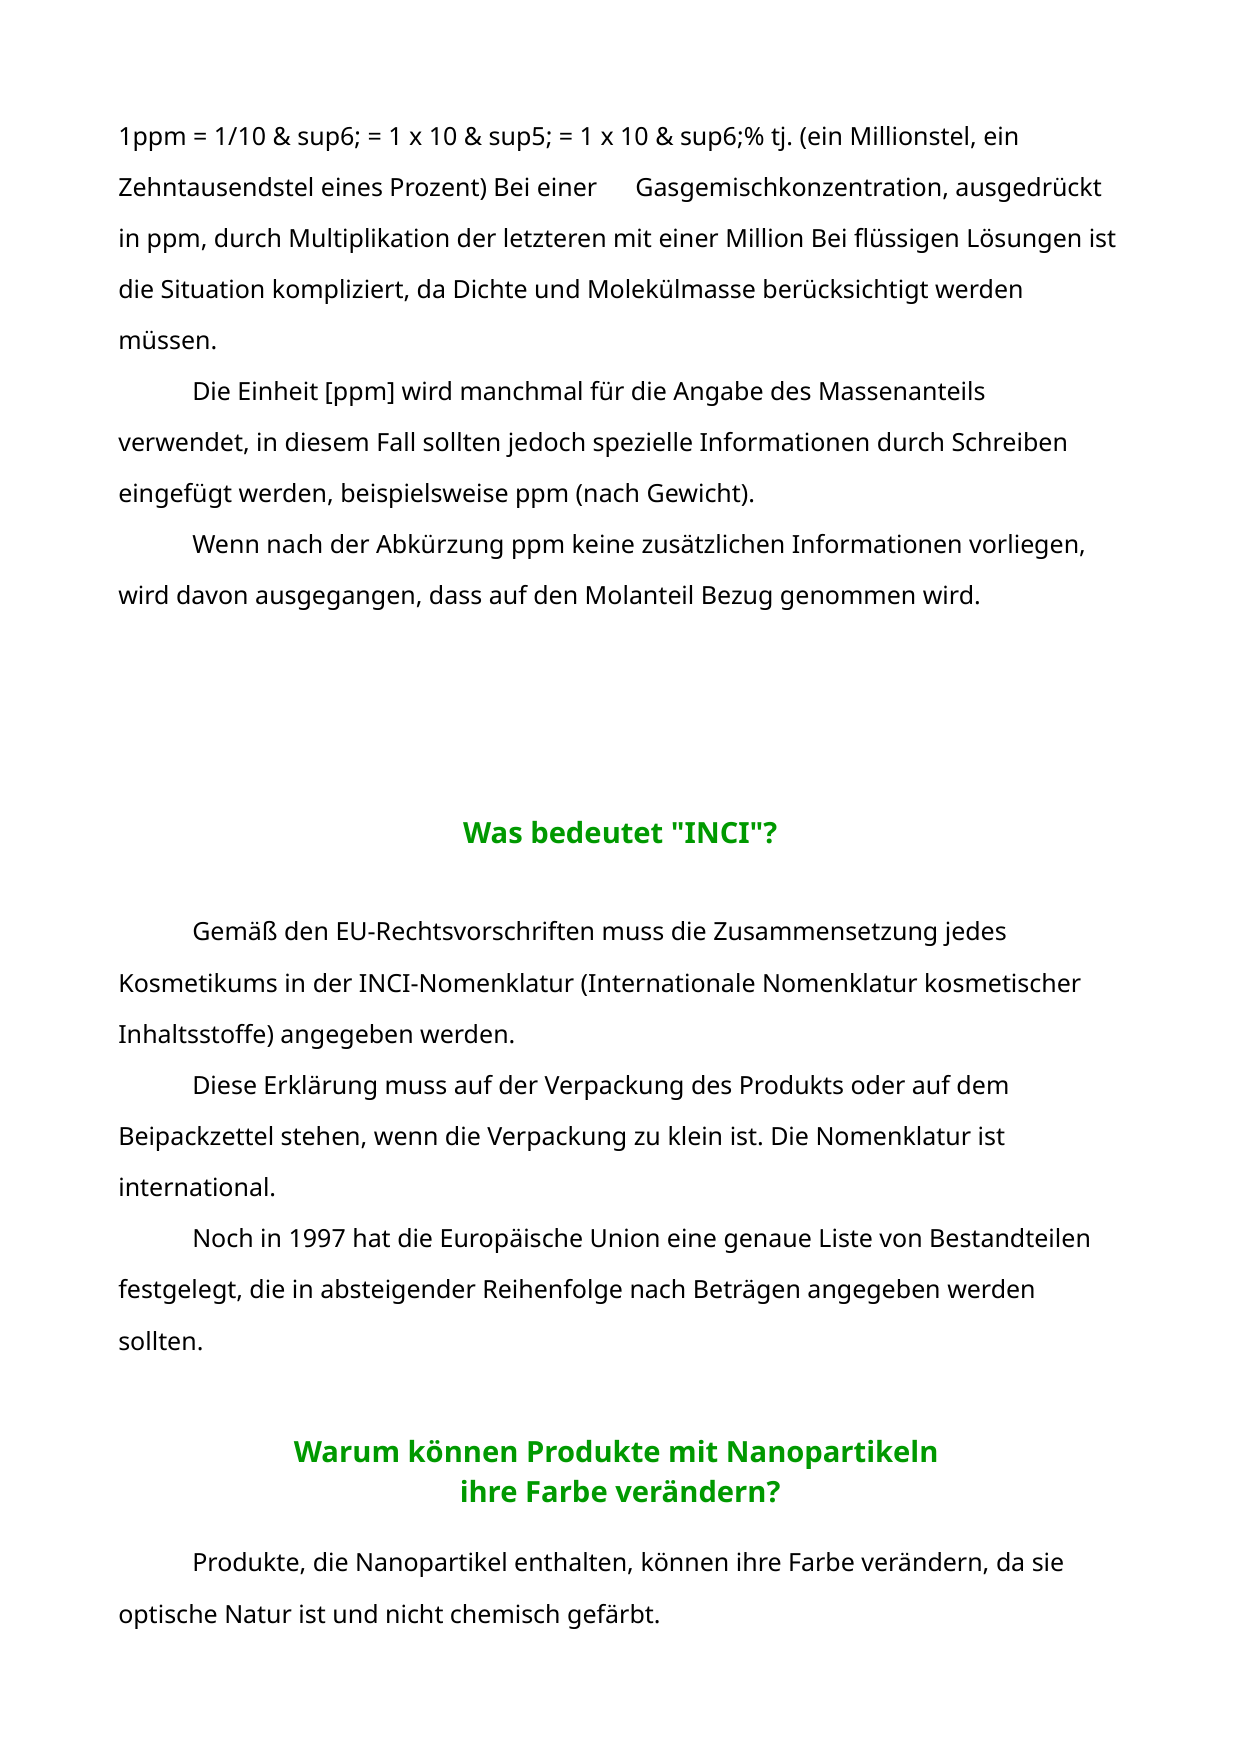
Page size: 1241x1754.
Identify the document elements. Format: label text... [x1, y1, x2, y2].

text Die Einheit [ppm] wird manchmal für die Angabe des Massenanteils verwendet, in diesem Fall sollten jedoch spezielle Informationen durch Schreiben eingefügt werden, beispielsweise ppm (nach Gewicht). [118, 373, 1122, 509]
text Noch in 1997 hat die Europäische Union eine genaue Liste von Bestandteilen festgelegt, die in absteigender Reihenfolge nach Beträgen angegeben werden sollten. [118, 1221, 1122, 1357]
text Gemäß den EU-Rechtsvorschriften muss die Zusammensetzung jedes Kosmetikums in der INCI-Nomenklatur (Internationale Nomenklatur kosmetischer Inhaltsstoffe) angegeben werden. [118, 909, 1122, 1051]
text ihre Farbe verändern? [118, 1471, 1122, 1511]
text Warum können Produkte mit Nanopartikeln [118, 1432, 1122, 1471]
text Produkte, die Nanopartikel enthalten, können ihre Farbe verändern, da sie optische Natur ist und nicht chemisch gefärbt. [118, 1540, 1122, 1631]
text Was bedeutet "INCI"? [118, 812, 1122, 852]
text Wenn nach der Abkürzung ppm keine zusätzlichen Informationen vorliegen, wird davon ausgegangen, dass auf den Molanteil Bezug genommen wird. [118, 526, 1122, 612]
text 1ppm = 1/10 & sup6; = 1 x 10 & sup5; = 1 x 10 & sup6;% tj. (ein Millionstel, ein Zehntausendstel eines Prozent) Bei einer Gasgemischkonzentration, ausgedrückt in ppm, durch Multiplikation der letzteren mit einer Million Bei flüssigen Lösungen ist die Situation kompliziert, da Dichte und Molekülmasse berücksichtigt werden müssen. [118, 118, 1122, 356]
text Diese Erklärung muss auf der Verpackung des Produkts oder auf dem Beipackzettel stehen, wenn die Verpackung zu klein ist. Die Nomenklatur ist international. [118, 1068, 1122, 1204]
